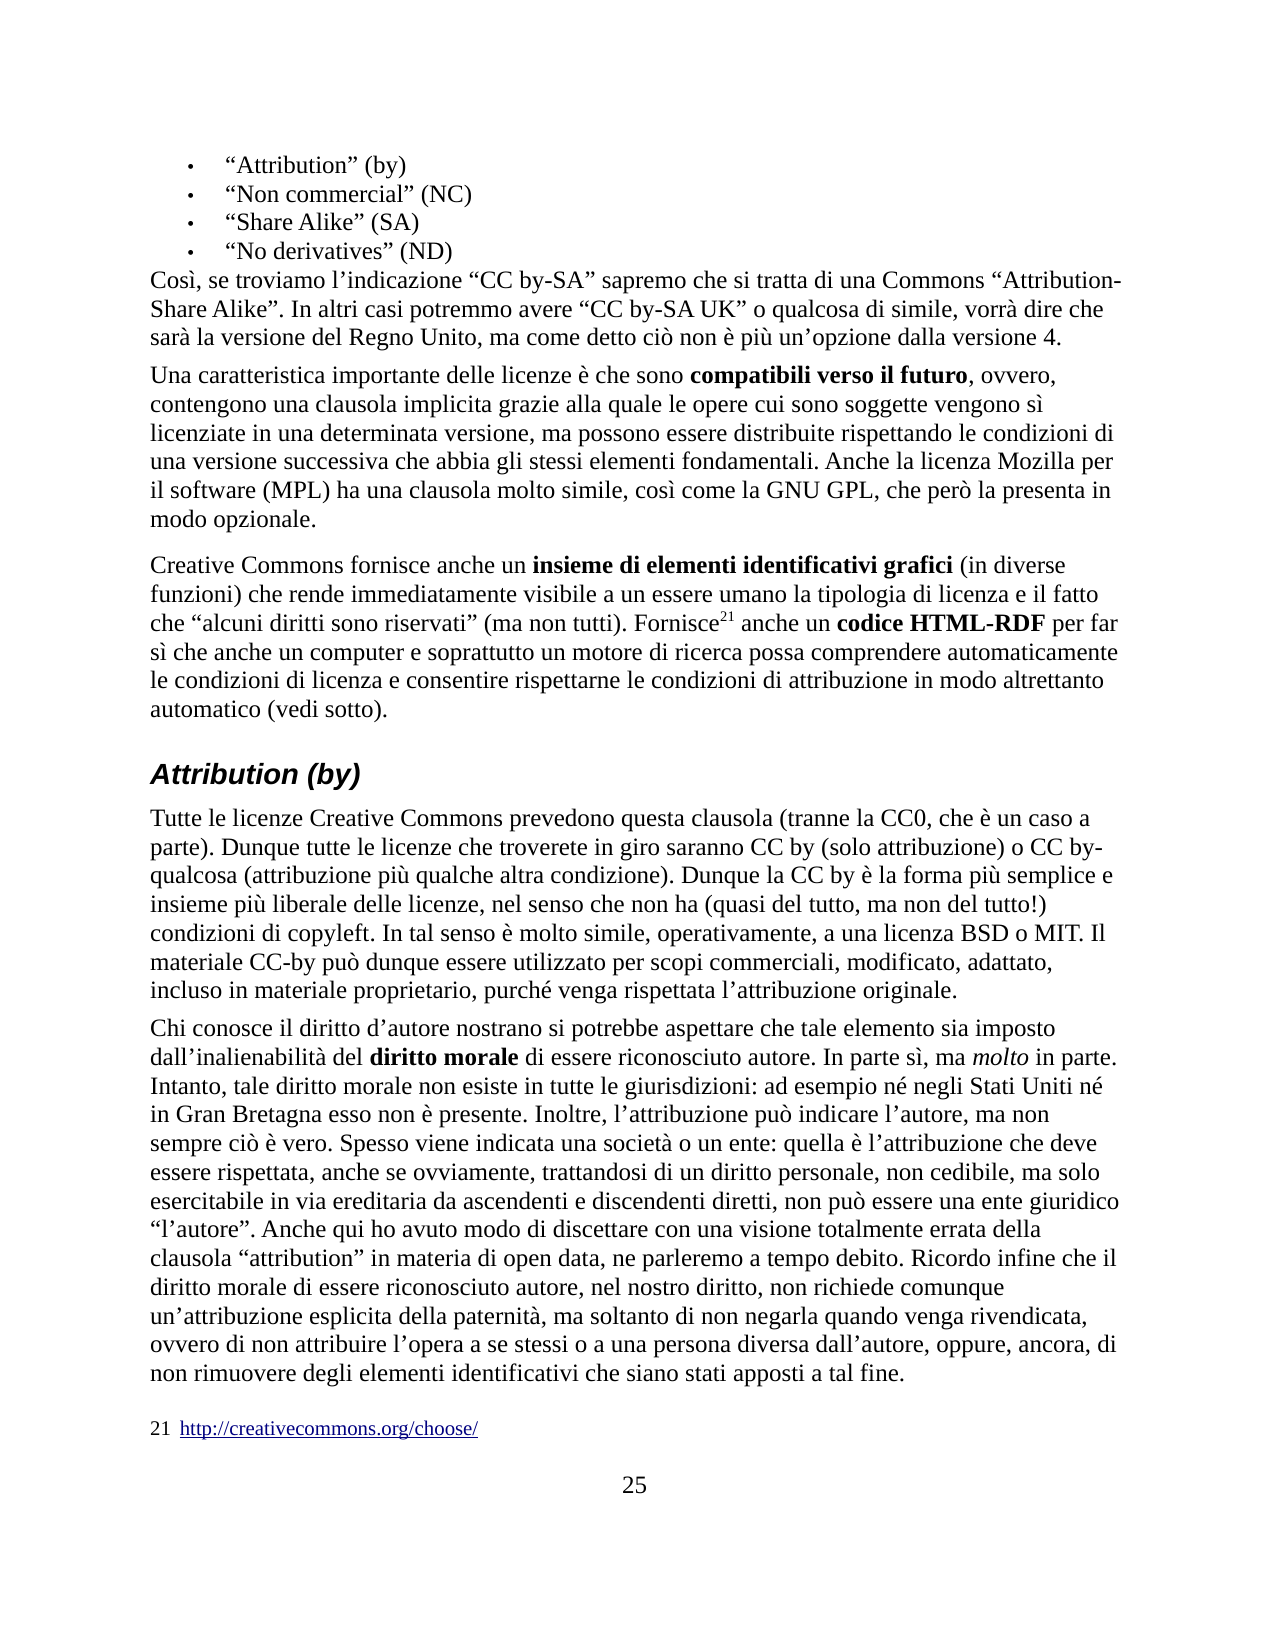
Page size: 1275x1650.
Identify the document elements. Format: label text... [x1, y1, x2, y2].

list “No derivatives” (ND) [187, 236, 1125, 265]
text Tutte le licenze Creative Commons prevedono questa clausola (tranne la CC0, che è un caso a parte). Dunque tutte le licenze che troverete in giro saranno CC by (solo attribuzione) o CC by-qualcosa (attribuzione più qualche altra condizione). Dunque la CC by è la forma più semplice e insieme più liberale delle licenze, nel senso che non ha (quasi del tutto, ma non del tutto!) condizioni di copyleft. In tal senso è molto simile, operativamente, a una licenza BSD o MIT. Il materiale CC-by può dunque essere utilizzato per scopi commerciali, modificato, adattato, incluso in materiale proprietario, purché venga rispettata l’attribuzione originale. [150, 803, 1125, 1004]
text Una caratteristica importante delle licenze è che sono compatibili verso il futuro, ovvero, contengono una clausola implicita grazie alla quale le opere cui sono soggette vengono sì licenziate in una determinata versione, ma possono essere distribuite rispettando le condizioni di una versione successiva che abbia gli stessi elementi fondamentali. Anche la licenza Mozilla per il software (MPL) ha una clausola molto simile, così come la GNU GPL, che però la presenta in modo opzionale. [150, 360, 1125, 533]
text Creative Commons fornisce anche un insieme di elementi identificativi grafici (in diverse funzioni) che rende immediatamente visibile a un essere umano la tipologia di licenza e il fatto che “alcuni diritti sono riservati” (ma non tutti). Fornisce anche un codice HTML-RDF per far sì che anche un computer e soprattutto un motore di ricerca possa comprendere automaticamente le condizioni di licenza e consentire rispettarne le condizioni di attribuzione in modo altrettanto automatico (vedi sotto). [150, 551, 1125, 723]
text http://creativecommons.org/choose/ [150, 1416, 1125, 1440]
subtitle Attribution (by) [150, 757, 1125, 791]
list “Non commercial” (NC) [187, 179, 1125, 207]
text Così, se troviamo l’indicazione “CC by-SA” sapremo che si tratta di una Commons “Attribution-Share Alike”. In altri casi potremmo avere “CC by-SA UK” o qualcosa di simile, vorrà dire che sarà la versione del Regno Unito, ma come detto ciò non è più un’opzione dalla versione 4. [150, 265, 1125, 351]
list “Attribution” (by) [187, 150, 1125, 179]
list “Share Alike” (SA) [187, 207, 1125, 236]
text Chi conosce il diritto d’autore nostrano si potrebbe aspettare che tale elemento sia imposto dall’inalienabilità del diritto morale di essere riconosciuto autore. In parte sì, ma molto in parte. Intanto, tale diritto morale non esiste in tutte le giurisdizioni: ad esempio né negli Stati Uniti né in Gran Bretagna esso non è presente. Inoltre, l’attribuzione può indicare l’autore, ma non sempre ciò è vero. Spesso viene indicata una società o un ente: quella è l’attribuzione che deve essere rispettata, anche se ovviamente, trattandosi di un diritto personale, non cedibile, ma solo esercitabile in via ereditaria da ascendenti e discendenti diretti, non può essere una ente giuridico “l’autore”. Anche qui ho avuto modo di discettare con una visione totalmente errata della clausola “attribution” in materia di open data, ne parleremo a tempo debito. Ricordo infine che il diritto morale di essere riconosciuto autore, nel nostro diritto, non richiede comunque un’attribuzione esplicita della paternità, ma soltanto di non negarla quando venga rivendicata, ovvero di non attribuire l’opera a se stessi o a una persona diversa dall’autore, oppure, ancora, di non rimuovere degli elementi identificativi che siano stati apposti a tal fine. [150, 1013, 1125, 1387]
